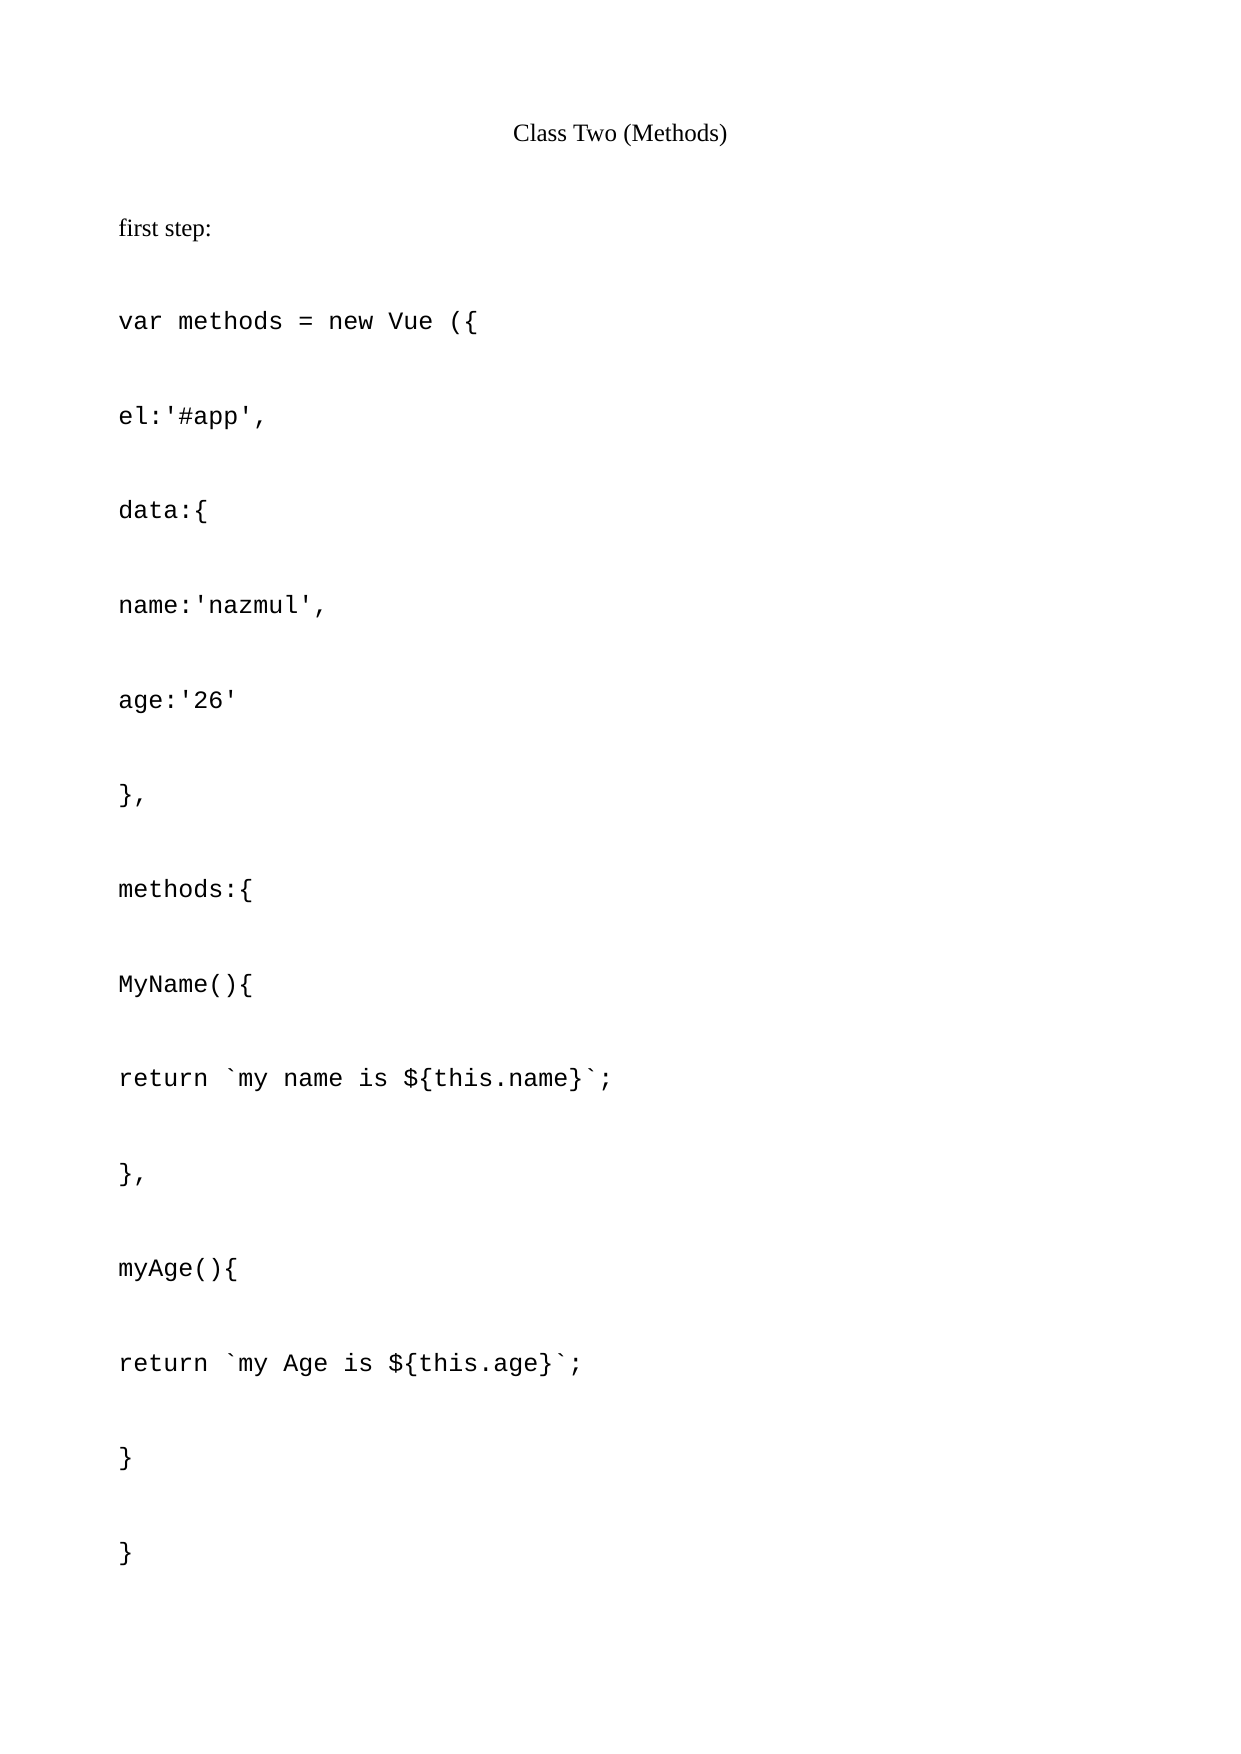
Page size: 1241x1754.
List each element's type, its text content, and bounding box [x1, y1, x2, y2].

text } [118, 1445, 1122, 1473]
text ‌ [118, 1113, 1122, 1142]
text ‌ [118, 356, 1122, 384]
text ‌ [118, 545, 1122, 574]
text var methods = new Vue ({ [118, 308, 1122, 337]
text ‌ [118, 1208, 1122, 1237]
text ‌ [118, 1397, 1122, 1426]
text name:'nazmul', [118, 593, 1122, 621]
text ‌ [118, 450, 1122, 479]
text ‌ [118, 734, 1122, 763]
text ‌ [118, 924, 1122, 952]
text el:'#app', [118, 403, 1122, 432]
text return `my Age is ${this.age}`; [118, 1350, 1122, 1378]
text data:{ [118, 498, 1122, 526]
text MyName(){ [118, 971, 1122, 1000]
text age:'26' [118, 687, 1122, 716]
text ‌ [118, 1492, 1122, 1521]
text Class Two (Methods) [118, 118, 1122, 147]
text }, [118, 782, 1122, 810]
text myAge(){ [118, 1255, 1122, 1284]
text ‌ [118, 1302, 1122, 1331]
text }, [118, 1161, 1122, 1189]
text ‌ [118, 829, 1122, 858]
text first step: [118, 213, 1122, 242]
text methods:{ [118, 877, 1122, 905]
text ‌ [118, 1587, 1122, 1615]
text return `my name is ${this.name}`; [118, 1066, 1122, 1094]
text ‌ [118, 1018, 1122, 1047]
text } [118, 1539, 1122, 1568]
text ‌ [118, 261, 1122, 290]
text ‌ [118, 640, 1122, 668]
